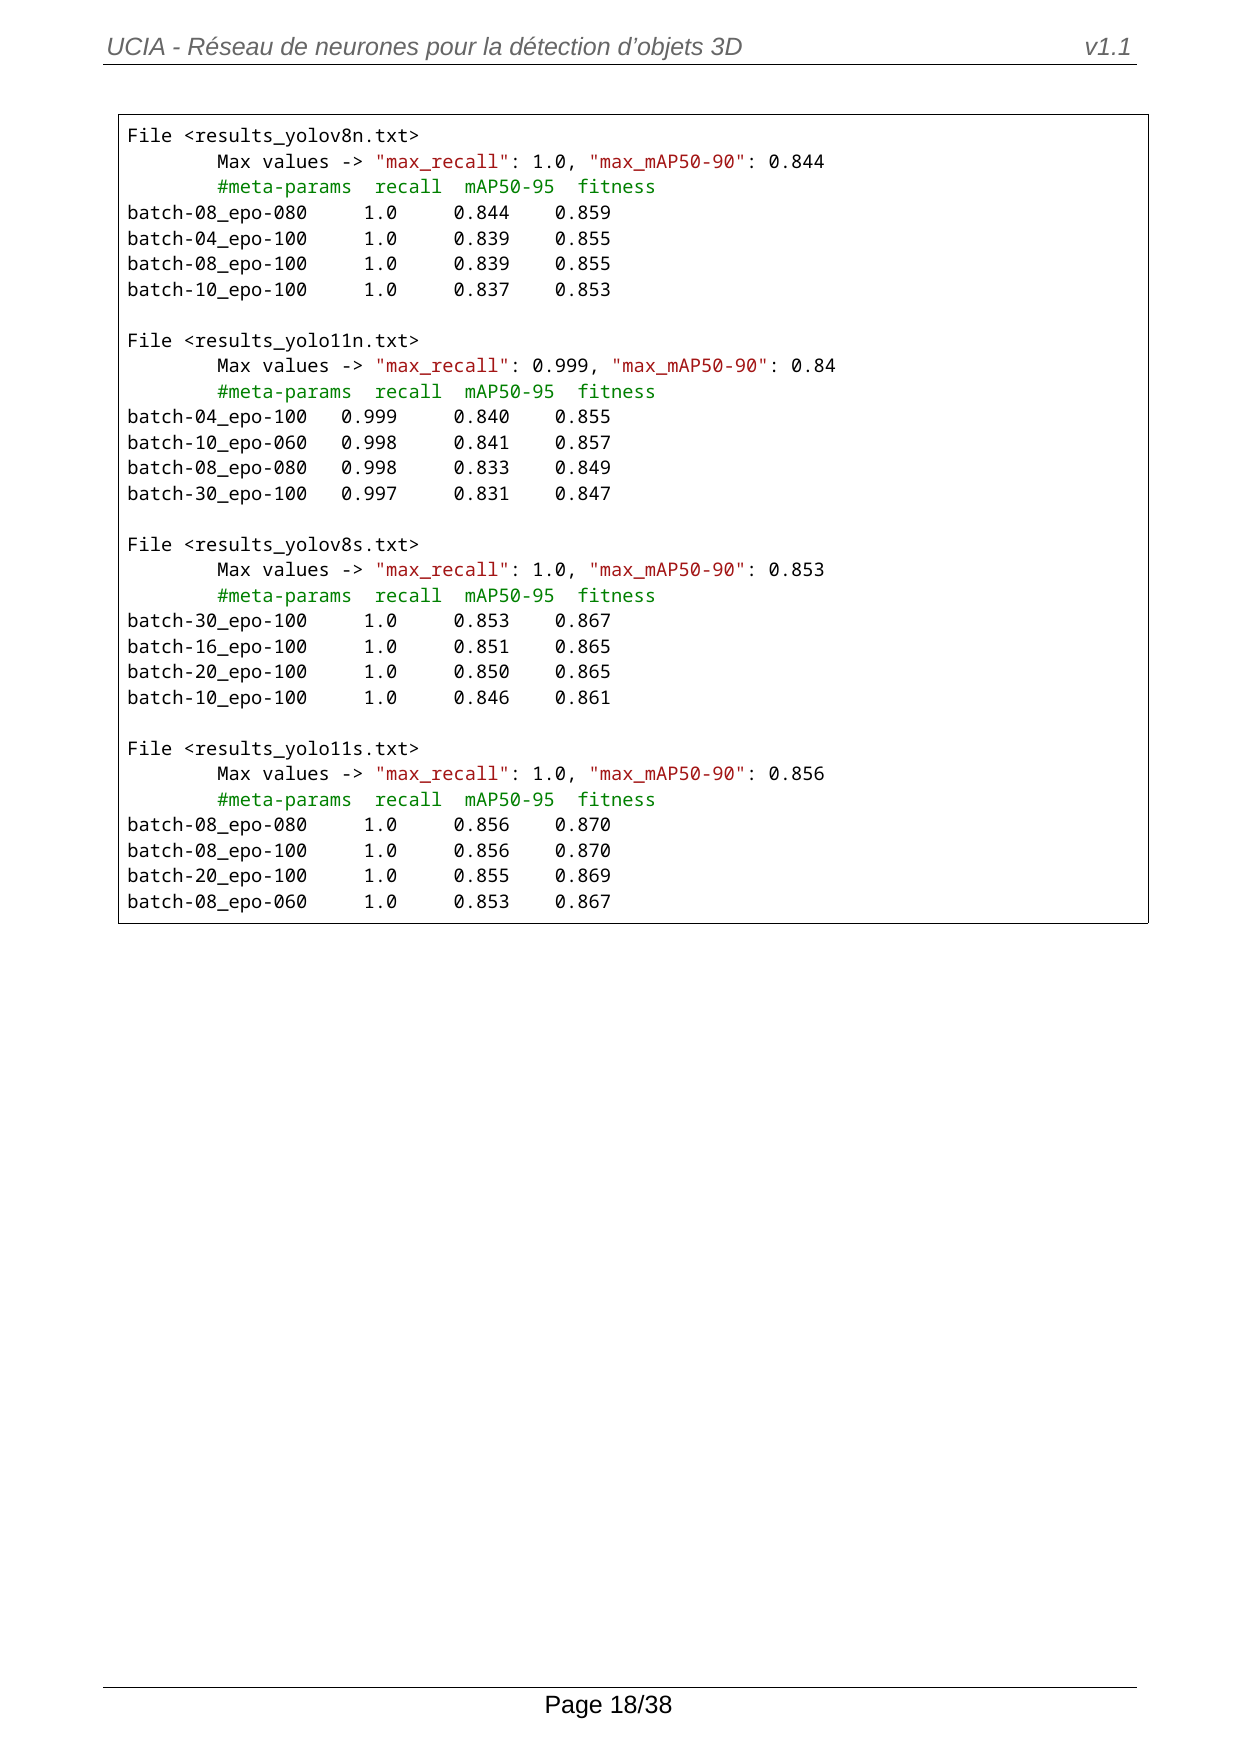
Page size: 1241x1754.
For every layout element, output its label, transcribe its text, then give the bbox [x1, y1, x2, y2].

text batch-08_epo-080 1.0 0.856 0.870 [127, 812, 1139, 837]
text batch-10_epo-100 1.0 0.837 0.853 [127, 276, 1139, 301]
text File <results_yolov8s.txt> [127, 531, 1139, 557]
text batch-08_epo-100 1.0 0.856 0.870 [127, 837, 1139, 863]
text batch-08_epo-060 1.0 0.853 0.867 [127, 888, 1139, 914]
text Max values -> "max_recall": 1.0, "max_mAP50-90": 0.853 [127, 557, 1139, 582]
text #meta-params recall mAP50-95 fitness [127, 582, 1139, 608]
text batch-20_epo-100 1.0 0.850 0.865 [127, 659, 1139, 684]
text batch-04_epo-100 0.999 0.840 0.855 [127, 403, 1139, 429]
text batch-08_epo-080 0.998 0.833 0.849 [127, 454, 1139, 480]
text batch-20_epo-100 1.0 0.855 0.869 [127, 863, 1139, 888]
text File <results_yolov8n.txt> [127, 123, 1139, 148]
text batch-30_epo-100 0.997 0.831 0.847 [127, 480, 1139, 506]
text batch-04_epo-100 1.0 0.839 0.855 [127, 225, 1139, 250]
text Max values -> "max_recall": 1.0, "max_mAP50-90": 0.856 [127, 761, 1139, 786]
text Max values -> "max_recall": 1.0, "max_mAP50-90": 0.844 [127, 148, 1139, 174]
text batch-08_epo-080 1.0 0.844 0.859 [127, 199, 1139, 225]
text #meta-params recall mAP50-95 fitness [127, 378, 1139, 403]
text File <results_yolo11s.txt> [127, 735, 1139, 761]
text batch-08_epo-100 1.0 0.839 0.855 [127, 250, 1139, 276]
text #meta-params recall mAP50-95 fitness [127, 786, 1139, 812]
text batch-16_epo-100 1.0 0.851 0.865 [127, 633, 1139, 659]
text File <results_yolo11n.txt> [127, 327, 1139, 352]
text Max values -> "max_recall": 0.999, "max_mAP50-90": 0.84 [127, 352, 1139, 378]
text batch-10_epo-060 0.998 0.841 0.857 [127, 429, 1139, 454]
text batch-30_epo-100 1.0 0.853 0.867 [127, 608, 1139, 633]
text #meta-params recall mAP50-95 fitness [127, 174, 1139, 199]
text batch-10_epo-100 1.0 0.846 0.861 [127, 684, 1139, 710]
